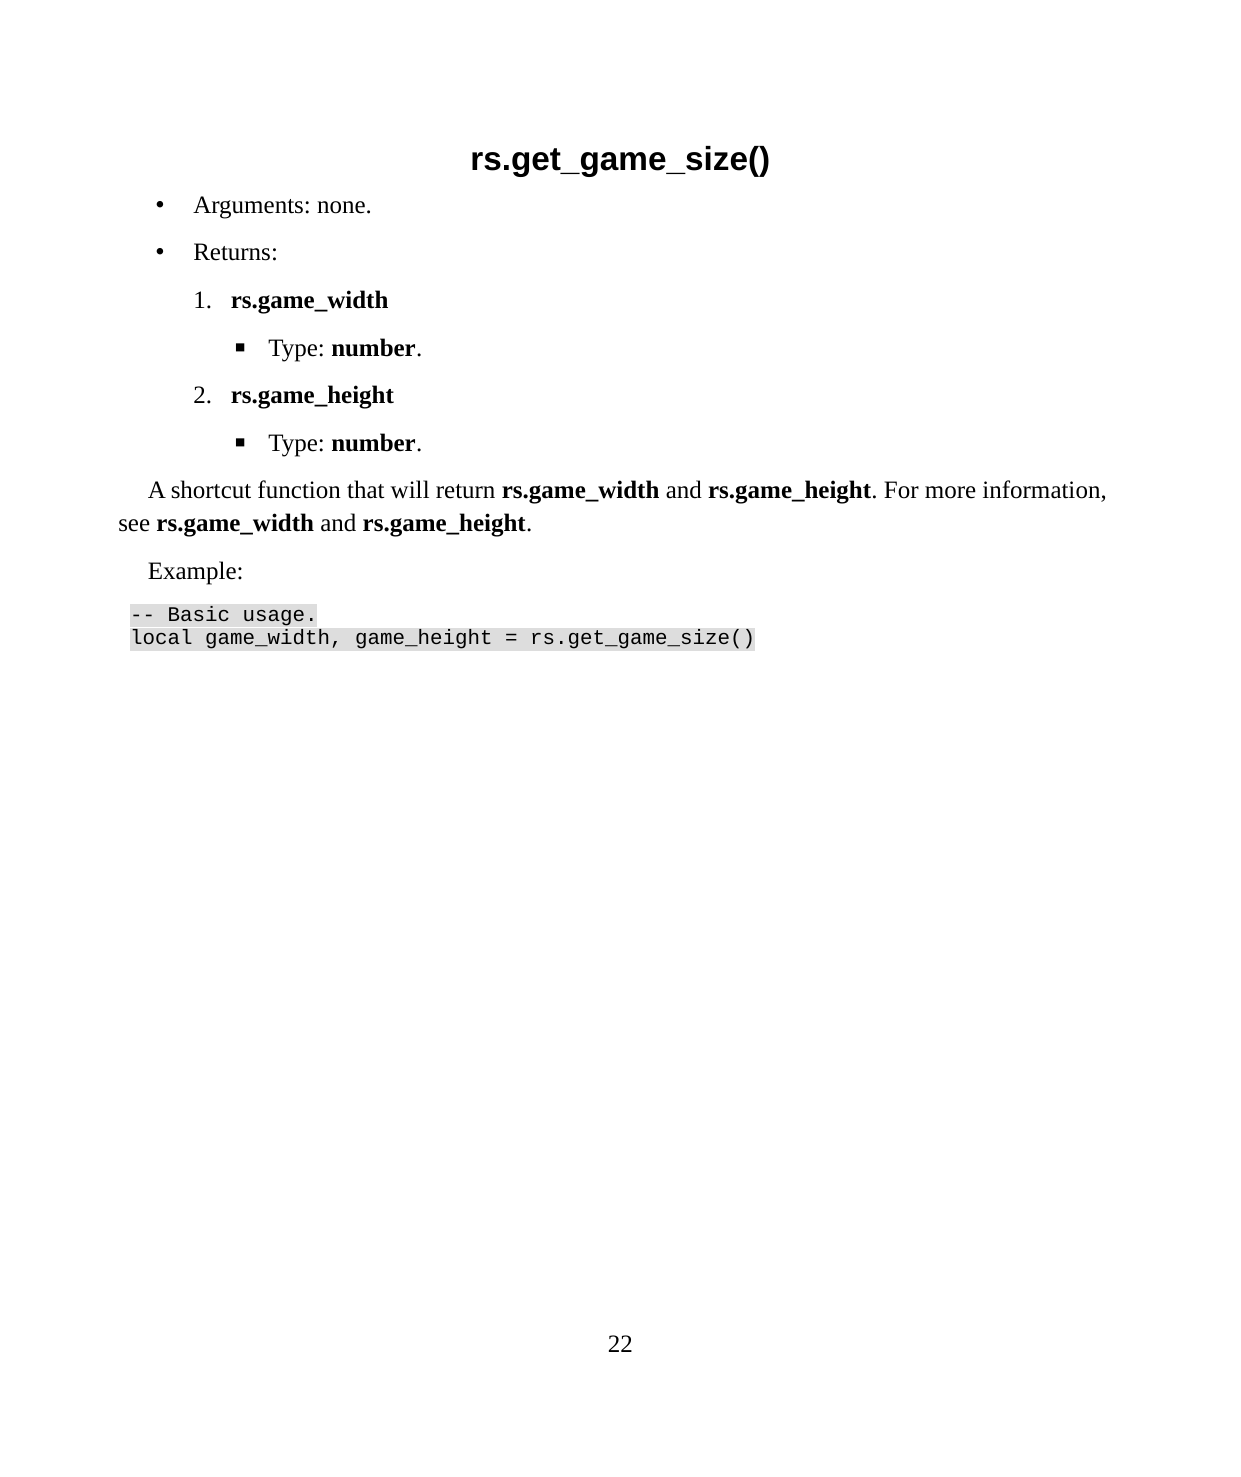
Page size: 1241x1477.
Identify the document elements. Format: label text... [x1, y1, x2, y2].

text -- Basic usage. [317, 604, 1110, 627]
text local game_width, game_height = rs.get_game_size() [130, 627, 1110, 651]
list Arguments: none. [156, 190, 1122, 219]
list rs.game_height [193, 380, 1122, 409]
list Type: number. [231, 428, 1122, 457]
list rs.game_width [193, 285, 1122, 314]
text A shortcut function that will return rs.game_width and rs.game_height. For more information, see rs.game_width and rs.game_height. [118, 476, 1122, 537]
list Type: number. [231, 333, 1122, 361]
subtitle rs.get_game_size() [118, 139, 1122, 177]
text Example: [118, 556, 1122, 585]
list Returns: [156, 237, 1122, 266]
